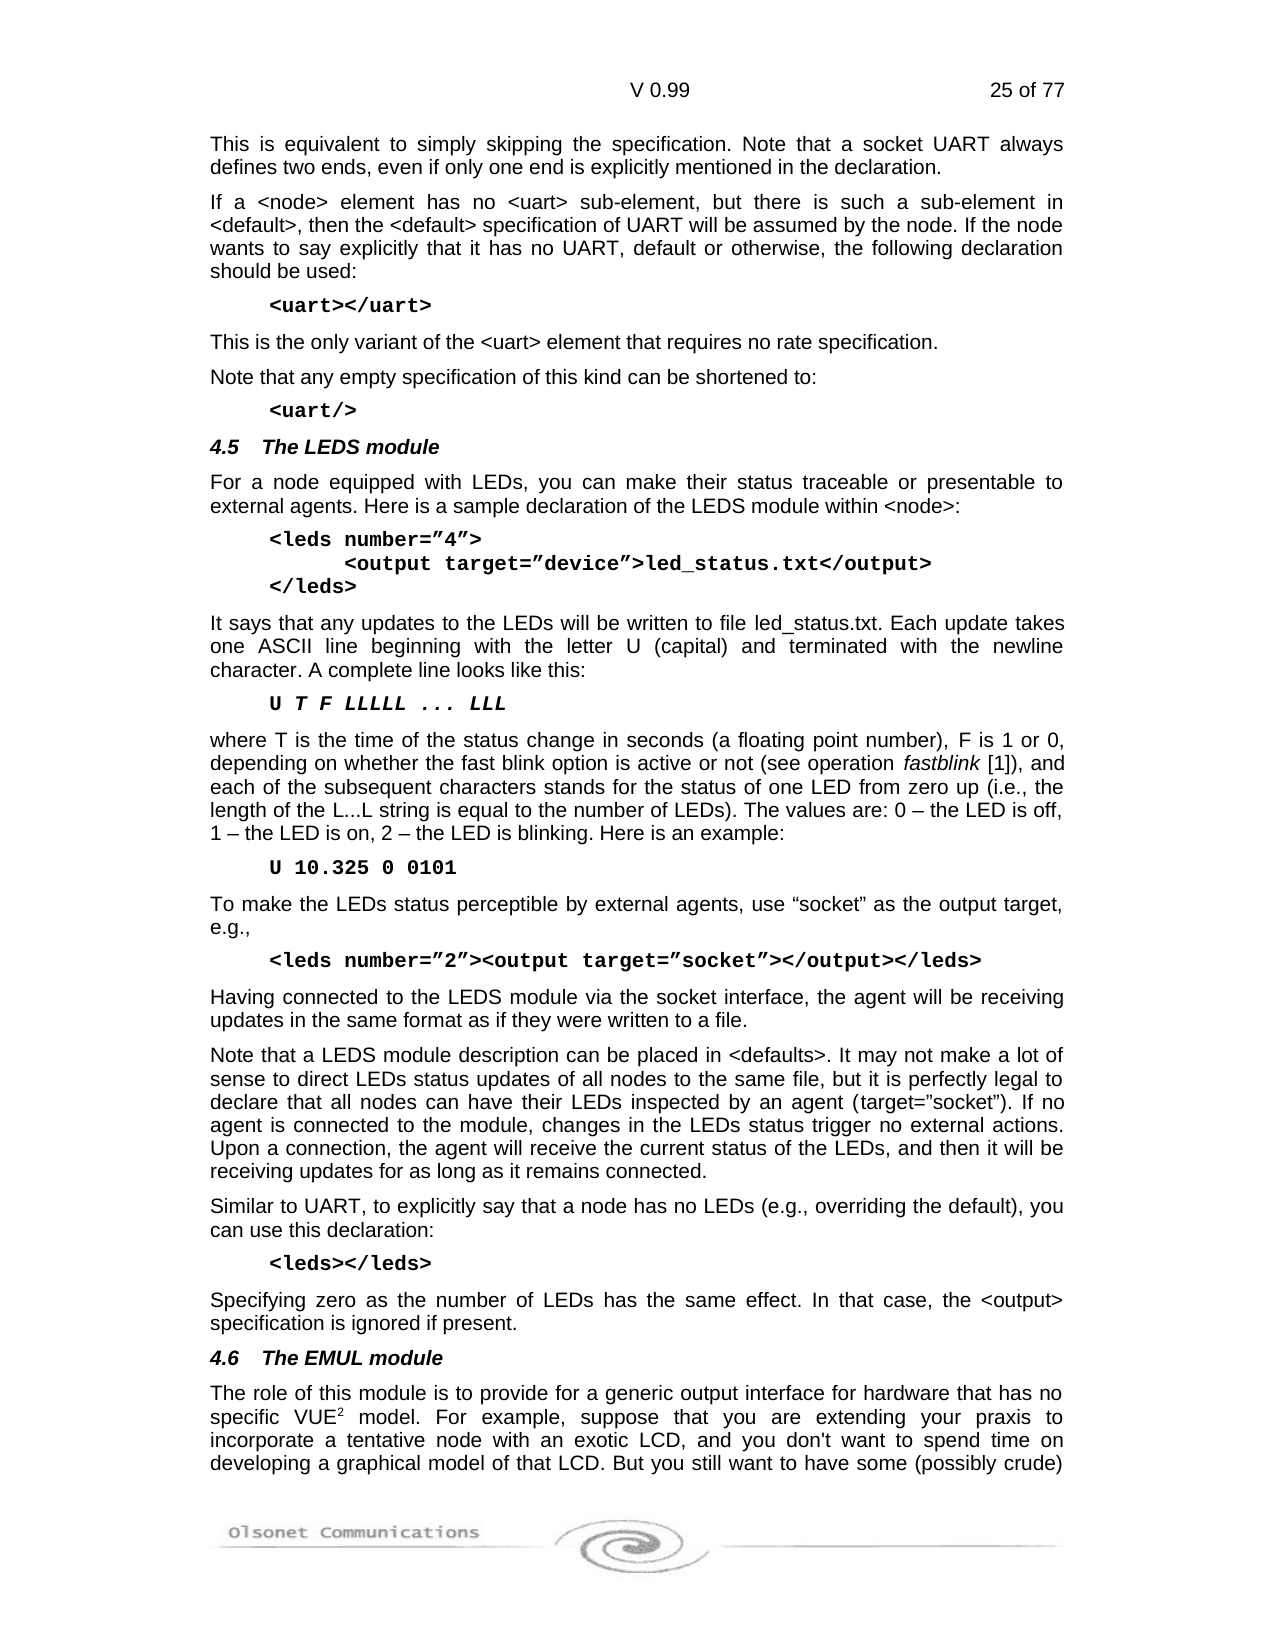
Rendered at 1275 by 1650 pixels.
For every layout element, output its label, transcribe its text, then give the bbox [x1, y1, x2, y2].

text Specifying zero as the number of LEDs has the same effect. In that case, the <output> specification is ignored if present. [210, 1289, 1065, 1335]
picture [210, 1504, 1065, 1596]
text This is the only variant of the <uart> element that requires no rate specification. [210, 331, 1065, 354]
text </leds> [269, 576, 1065, 600]
text <leds></leds> [269, 1253, 1065, 1277]
text U T F LLLLL ... LLL [269, 693, 1065, 717]
text where T is the time of the status change in seconds (a floating point number), F is 1 or 0, depending on whether the fast blink option is active or not (see operation fastblink [1]), and each of the subsequent characters stands for the status of one LED from zero up (i.e., the length of the L...L string is equal to the number of LEDs). The values are: 0 – the LED is off, 1 – the LED is on, 2 – the LED is blinking. Here is an example: [210, 729, 1065, 845]
text To make the LEDs status perceptible by external agents, use “socket” as the output target, e.g., [210, 892, 1065, 938]
text <uart/> [269, 401, 1065, 424]
subtitle The EMUL module [210, 1347, 1065, 1370]
text Note that a LEDS module description can be placed in <defaults>. It may not make a lot of sense to direct LEDs status updates of all nodes to the same file, but it is perfectly legal to declare that all nodes can have their LEDs inspected by an agent (target=”socket”). If no agent is connected to the module, changes in the LEDs status trigger no external actions. Upon a connection, the agent will receive the current status of the LEDs, and then it will be receiving updates for as long as it remains connected. [210, 1044, 1065, 1183]
text <output target=”device”>led_status.txt</output> [269, 553, 1065, 576]
text For a node equipped with LEDs, you can make their status traceable or presentable to external agents. Here is a sample declaration of the LEDS module within <node>: [210, 471, 1065, 517]
text Similar to UART, to explicitly say that a node has no LEDs (e.g., overriding the default), you can use this declaration: [210, 1195, 1065, 1242]
text It says that any updates to the LEDs will be written to file led_status.txt. Each update takes one ASCII line beginning with the letter U (capital) and terminated with the newline character. A complete line looks like this: [210, 612, 1065, 682]
subtitle The LEDS module [210, 436, 1065, 459]
text U 10.325 0 0101 [269, 857, 1065, 880]
text The role of this module is to provide for a generic output interface for hardware that has no specific VUE2 model. For example, suppose that you are extending your praxis to incorporate a tentative node with an exotic LCD, and you don't want to spend time on developing a graphical model of that LCD. But you still want to have some (possibly crude) [210, 1382, 1065, 1475]
text <leds number=”4”> [269, 529, 1065, 553]
text This is equivalent to simply skipping the specification. Note that a socket UART always defines two ends, even if only one end is explicitly mentioned in the declaration. [210, 132, 1065, 179]
text If a <node> element has no <uart> sub-element, but there is such a sub-element in <default>, then the <default> specification of UART will be assumed by the node. If the node wants to say explicitly that it has no UART, default or otherwise, the following declaration should be used: [210, 190, 1065, 283]
text <leds number=”2”><output target=”socket”></output></leds> [269, 950, 1065, 974]
text Note that any empty specification of this kind can be shortened to: [210, 366, 1065, 389]
text <uart></uart> [269, 295, 1065, 319]
text Having connected to the LEDS module via the socket interface, the agent will be receiving updates in the same format as if they were written to a file. [210, 986, 1065, 1032]
